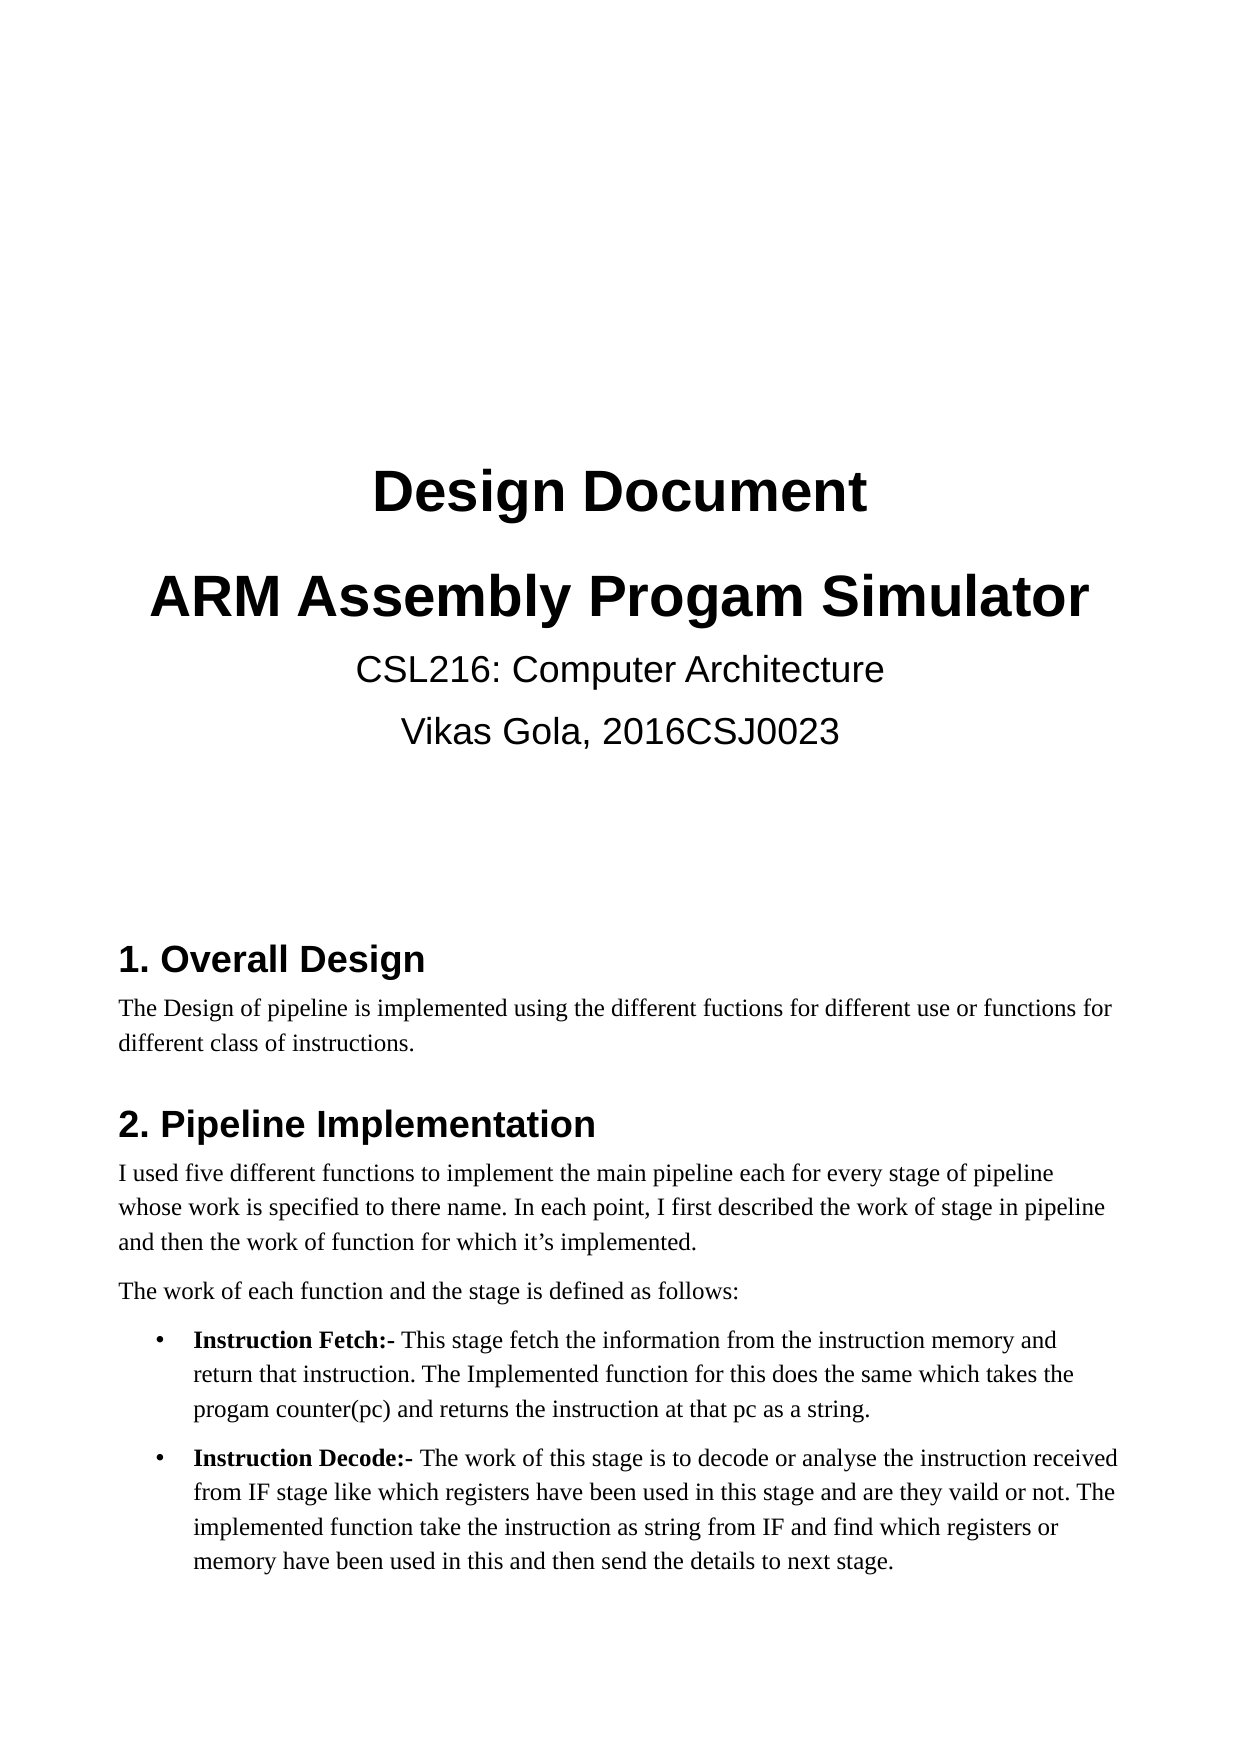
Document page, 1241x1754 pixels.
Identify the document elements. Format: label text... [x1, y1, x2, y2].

title Design Document [118, 457, 1122, 524]
subtitle CSL216: Computer Architecture [118, 647, 1122, 690]
text I used five different functions to implement the main pipeline each for every stage of pipeline whose work is specified to there name. In each point, I first described the work of stage in pipeline and then the work of function for which it’s implemented. [118, 1158, 1122, 1256]
text The work of each function and the stage is defined as follows: [118, 1276, 1122, 1304]
title ARM Assembly Progam Simulator [118, 561, 1122, 628]
subtitle 2. Pipeline Implementation [118, 1102, 1122, 1145]
subtitle Vikas Gola, 2016CSJ0023 [118, 709, 1122, 752]
text The Design of pipeline is implemented using the different fuctions for different use or functions for different class of instructions. [118, 993, 1122, 1056]
list Instruction Decode:- The work of this stage is to decode or analyse the instruction received from IF stage like which registers have been used in this stage and are they vaild or not. The implemented function take the instruction as string from IF and find which registers or memory have been used in this and then send the details to next stage. [156, 1443, 1122, 1575]
list Instruction Fetch:- This stage fetch the information from the instruction memory and return that instruction. The Implemented function for this does the same which takes the progam counter(pc) and returns the instruction at that pc as a string. [156, 1325, 1122, 1423]
subtitle 1. Overall Design [118, 937, 1122, 981]
